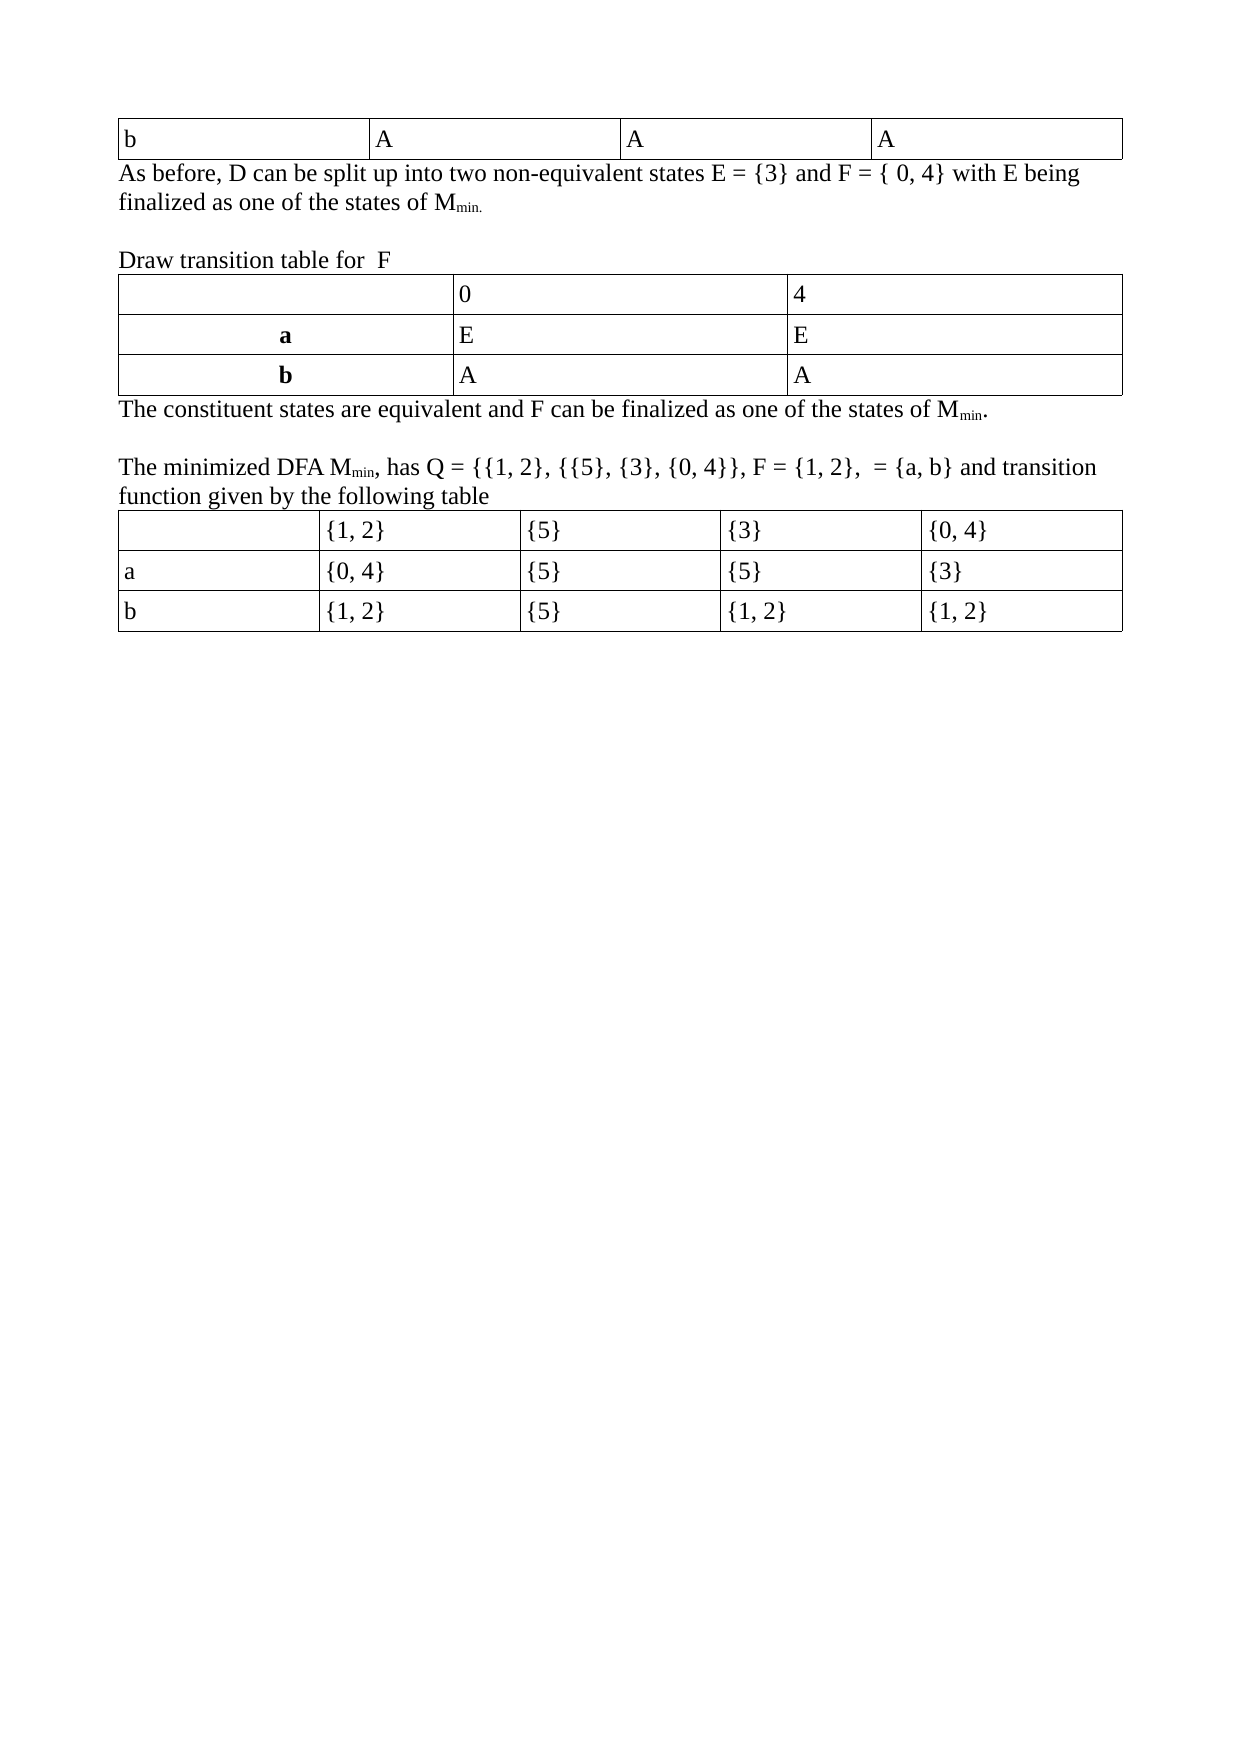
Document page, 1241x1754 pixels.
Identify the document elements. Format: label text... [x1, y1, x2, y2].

table_cell {5} [521, 591, 720, 631]
table_cell {0, 4} [320, 551, 520, 590]
table_header 4 [788, 275, 1122, 314]
text Draw transition table for F [118, 245, 1122, 273]
table_cell {5} [721, 551, 921, 590]
table_header [119, 275, 453, 314]
table_cell b [119, 355, 453, 394]
table_cell {5} [521, 551, 720, 590]
text The constituent states are equivalent and F can be finalized as one of the states of Mmin. [118, 396, 1122, 423]
table_cell a [119, 551, 319, 590]
table_cell a [119, 315, 453, 354]
table_cell A [370, 119, 620, 158]
table_cell A [788, 355, 1122, 394]
table_cell {1, 2} [922, 591, 1122, 631]
table_header {1, 2} [320, 511, 520, 550]
table_cell {1, 2} [320, 591, 520, 631]
table_cell {3} [922, 551, 1122, 590]
table_cell b [119, 591, 319, 631]
table_header {5} [521, 511, 720, 550]
table_cell A [454, 355, 787, 394]
table_cell E [788, 315, 1122, 354]
table_header [119, 511, 319, 550]
table_header {3} [721, 511, 921, 550]
text The minimized DFA Mmin, has Q = {{1, 2}, {{5}, {3}, {0, 4}}, F = {1, 2}, = {a, b} and transition function given by the following table [118, 452, 1122, 509]
table_cell {1, 2} [721, 591, 921, 631]
table_header {0, 4} [922, 511, 1122, 550]
table_header 0 [454, 275, 787, 314]
table_cell b [119, 119, 369, 158]
table_cell A [872, 119, 1122, 158]
text As before, D can be split up into two non-equivalent states E = {3} and F = { 0, 4} with E being finalized as one of the states of Mmin. [118, 160, 1122, 216]
table_cell A [621, 119, 871, 158]
table_cell E [454, 315, 787, 354]
